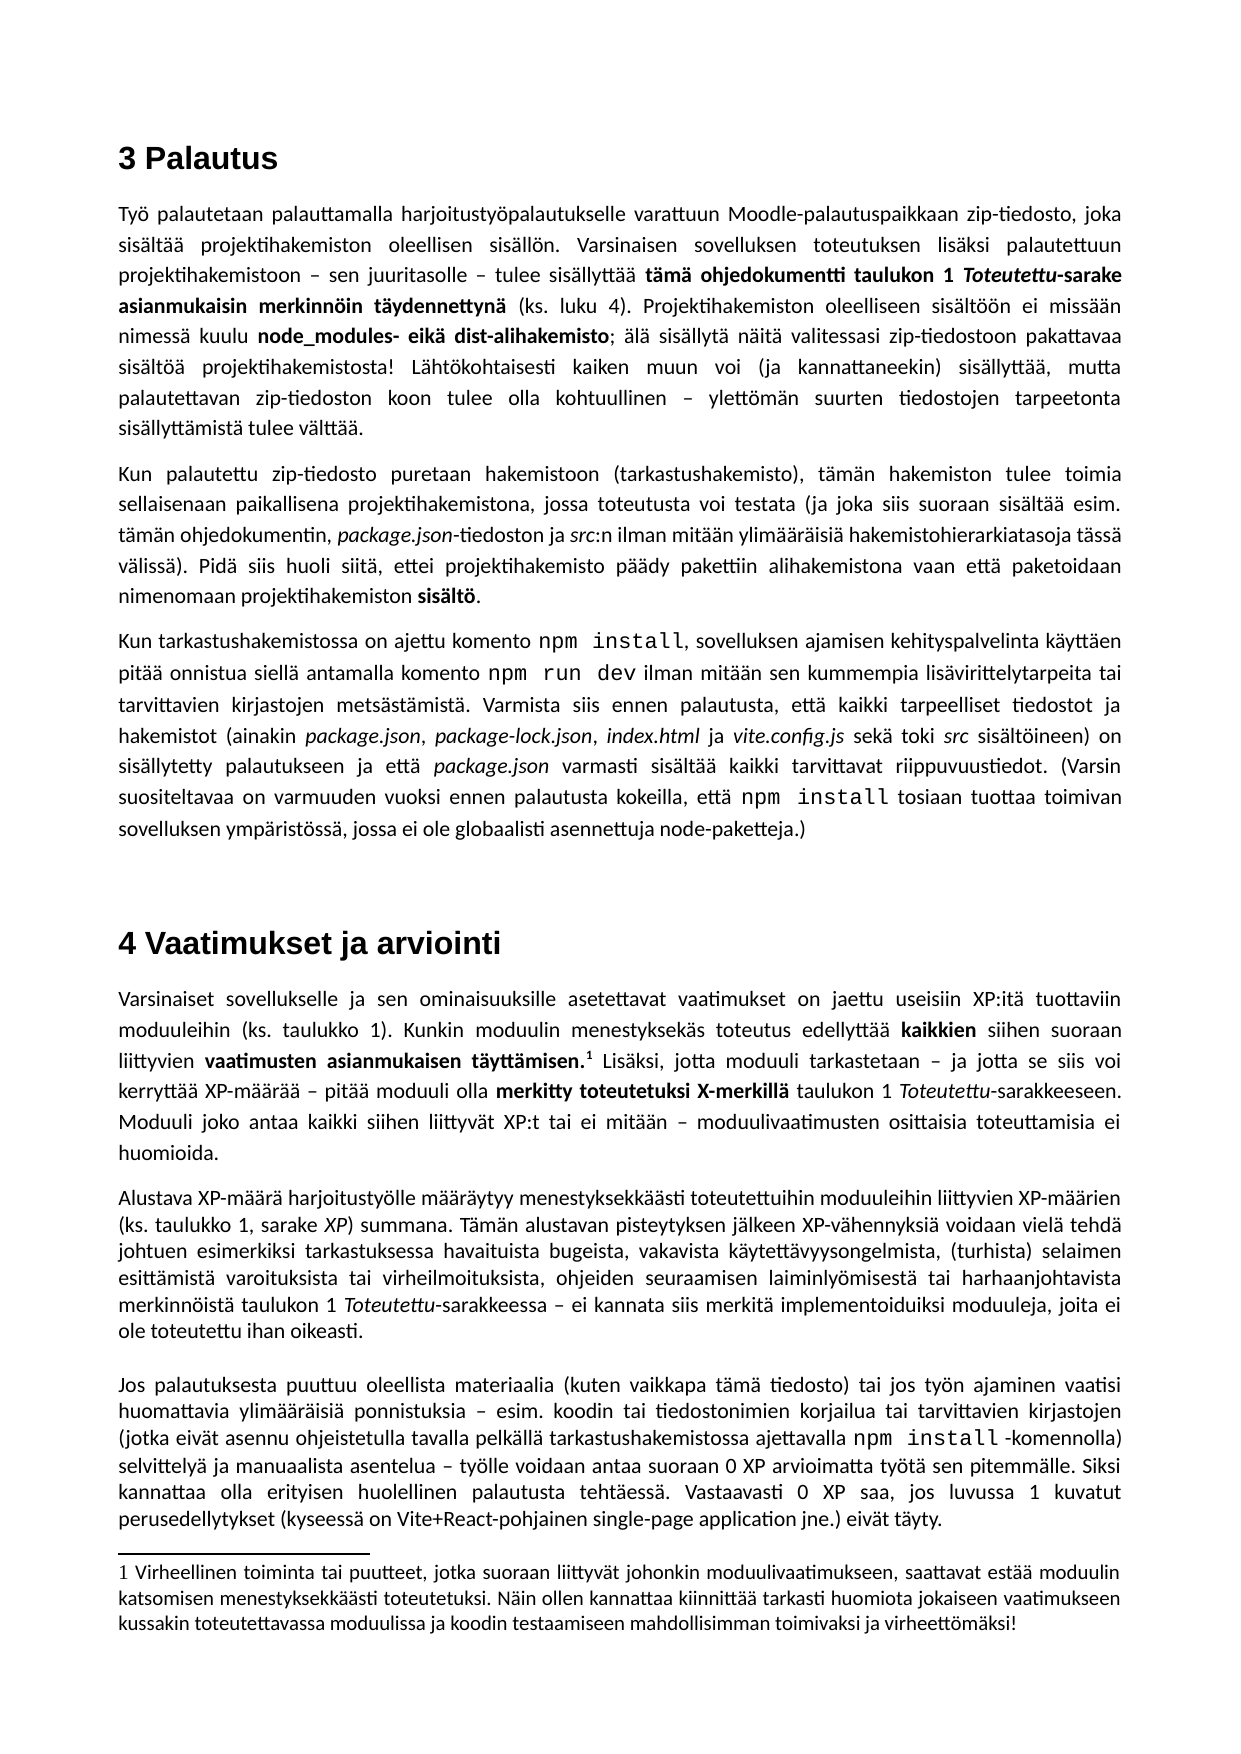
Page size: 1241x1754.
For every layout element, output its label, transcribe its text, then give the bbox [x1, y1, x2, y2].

text Kun palautettu zip-tiedosto puretaan hakemistoon (tarkastushakemisto), tämän hakemiston tulee toimia sellaisenaan paikallisena projektihakemistona, jossa toteutusta voi testata (ja joka siis suoraan sisältää esim. tämän ohjedokumentin, package.json-tiedoston ja src:n ilman mitään ylimääräisiä hakemistohierarkiatasoja tässä välissä). Pidä siis huoli siitä, ettei projektihakemisto päädy pakettiin alihakemistona vaan että paketoidaan nimenomaan projektihakemiston sisältö. [118, 460, 1122, 609]
text Jos palautuksesta puuttuu oleellista materiaalia (kuten vaikkapa tämä tiedosto) tai jos työn ajaminen vaatisi huomattavia ylimääräisiä ponnistuksia – esim. koodin tai tiedostonimien korjailua tai tarvittavien kirjastojen (jotka eivät asennu ohjeistetulla tavalla pelkällä tarkastushakemistossa ajettavalla npm install -komennolla) selvittelyä ja manuaalista asentelua – työlle voidaan antaa suoraan 0 XP arvioimatta työtä sen pitemmälle. Siksi kannattaa olla erityisen huolellinen palautusta tehtäessä. Vastaavasti 0 XP saa, jos luvussa 1 kuvatut perusedellytykset (kyseessä on Vite+React-pohjainen single-page application jne.) eivät täyty. [118, 1371, 1122, 1532]
text Alustava XP-määrä harjoitustyölle määräytyy menestyksekkäästi toteutettuihin moduuleihin liittyvien XP-määrien (ks. taulukko 1, sarake XP) summana. Tämän alustavan pisteytyksen jälkeen XP-vähennyksiä voidaan vielä tehdä johtuen esimerkiksi tarkastuksessa havaituista bugeista, vakavista käytettävyysongelmista, (turhista) selaimen esittämistä varoituksista tai virheilmoituksista, ohjeiden seuraamisen laiminlyömisestä tai harhaanjohtavista merkinnöistä taulukon 1 Toteutettu-sarakkeessa – ei kannata siis merkitä implementoiduiksi moduuleja, joita ei ole toteutettu ihan oikeasti. [118, 1184, 1122, 1344]
text Varsinaiset sovellukselle ja sen ominaisuuksille asetettavat vaatimukset on jaettu useisiin XP:itä tuottaviin moduuleihin (ks. taulukko 1). Kunkin moduulin menestyksekäs toteutus edellyttää kaikkien siihen suoraan liittyvien vaatimusten asianmukaisen täyttämisen. Lisäksi, jotta moduuli tarkastetaan – ja jotta se siis voi kerryttää XP-määrää – pitää moduuli olla merkitty toteutetuksi X-merkillä taulukon 1 Toteutettu-sarakkeeseen. Moduuli joko antaa kaikki siihen liittyvät XP:t tai ei mitään – moduulivaatimusten osittaisia toteuttamisia ei huomioida. [118, 986, 1122, 1165]
text Työ palautetaan palauttamalla harjoitustyöpalautukselle varattuun Moodle-palautuspaikkaan zip-tiedosto, joka sisältää projektihakemiston oleellisen sisällön. Varsinaisen sovelluksen toteutuksen lisäksi palautettuun projektihakemistoon – sen juuritasolle – tulee sisällyttää tämä ohjedokumentti taulukon 1 Toteutettu-sarake asianmukaisin merkinnöin täydennettynä (ks. luku 4). Projektihakemiston oleelliseen sisältöön ei missään nimessä kuulu node_modules- eikä dist-alihakemisto; älä sisällytä näitä valitessasi zip-tiedostoon pakattavaa sisältöä projektihakemistosta! Lähtökohtaisesti kaiken muun voi (ja kannattaneekin) sisällyttää, mutta palautettavan zip-tiedoston koon tulee olla kohtuullinen – ylettömän suurten tiedostojen tarpeetonta sisällyttämistä tulee välttää. [118, 200, 1122, 441]
text Virheellinen toiminta tai puutteet, jotka suoraan liittyvät johonkin moduulivaatimukseen, saattavat estää moduulin katsomisen menestyksekkäästi toteutetuksi. Näin ollen kannattaa kiinnittää tarkasti huomiota jokaiseen vaatimukseen kussakin toteutettavassa moduulissa ja koodin testaamiseen mahdollisimman toimivaksi ja virheettömäksi! [118, 1559, 1122, 1636]
subtitle 4 Vaatimukset ja arviointi [118, 924, 1122, 961]
subtitle 3 Palautus [118, 139, 1122, 176]
text Kun tarkastushakemistossa on ajettu komento npm install, sovelluksen ajamisen kehityspalvelinta käyttäen pitää onnistua siellä antamalla komento npm run dev ilman mitään sen kummempia lisävirittelytarpeita tai tarvittavien kirjastojen metsästämistä. Varmista siis ennen palautusta, että kaikki tarpeelliset tiedostot ja hakemistot (ainakin package.json, package-lock.json, index.html ja vite.config.js sekä toki src sisältöineen) on sisällytetty palautukseen ja että package.json varmasti sisältää kaikki tarvittavat riippuvuustiedot. (Varsin suositeltavaa on varmuuden vuoksi ennen palautusta kokeilla, että npm install tosiaan tuottaa toimivan sovelluksen ympäristössä, jossa ei ole globaalisti asennettuja node-paketteja.) [118, 628, 1122, 841]
